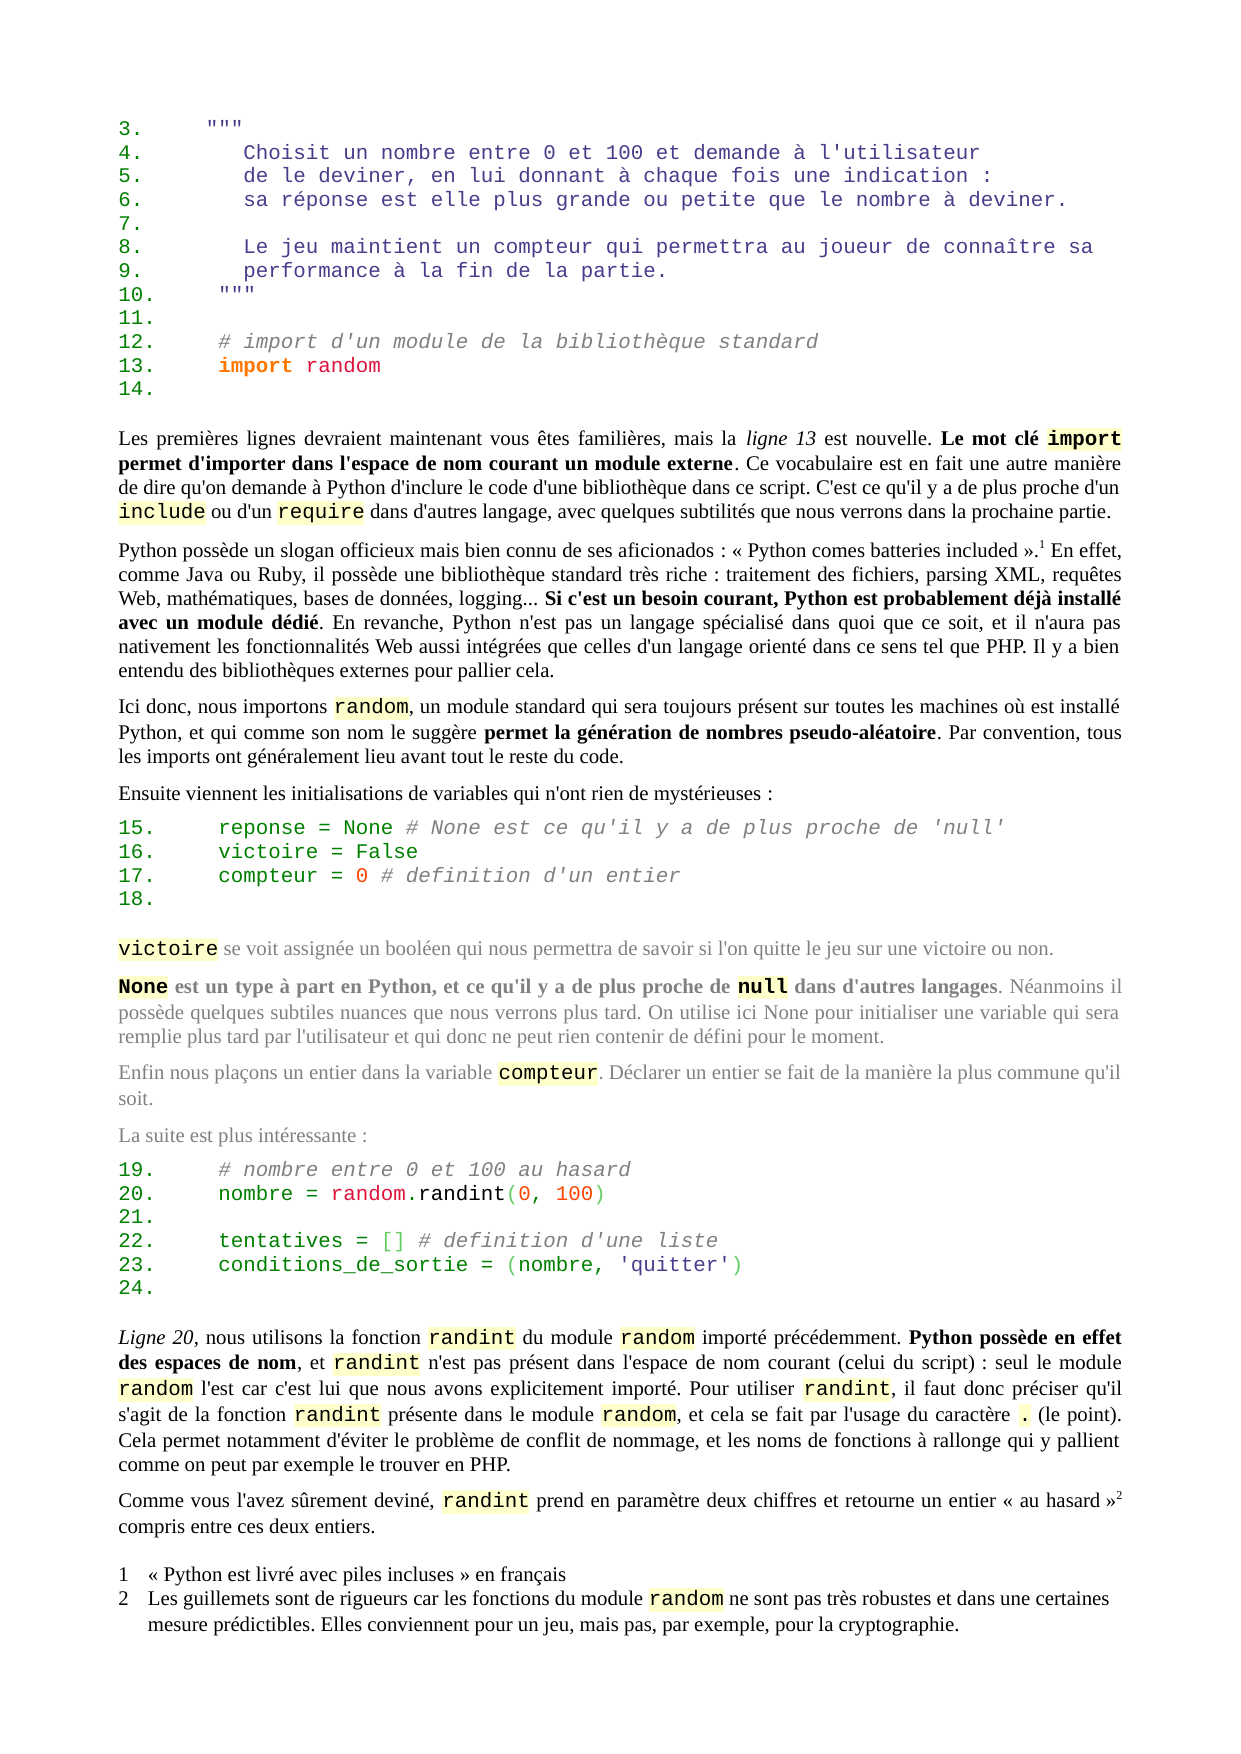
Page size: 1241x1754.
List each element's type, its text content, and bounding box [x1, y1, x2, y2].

text Python possède un slogan officieux mais bien connu de ses aficionados : « Python comes batteries included ». En effet, comme Java ou Ruby, il possède une bibliothèque standard très riche : traitement des fichiers, parsing XML, requêtes Web, mathématiques, bases de données, logging... Si c'est un besoin courant, Python est probablement déjà installé avec un module dédié. En revanche, Python n'est pas un langage spécialisé dans quoi que ce soit, et il n'aura pas nativement les fonctionnalités Web aussi intégrées que celles d'un langage orienté dans ce sens tel que PHP. Il y a bien entendu des bibliothèques externes pour pallier cela. [118, 538, 1122, 682]
text Ligne 20, nous utilisons la fonction randint du module random importé précédemment. Python possède en effet des espaces de nom, et randint n'est pas présent dans l'espace de nom courant (celui du script) : seul le module random l'est car c'est lui que nous avons explicitement importé. Pour utiliser randint, il faut donc préciser qu'il s'agit de la fonction randint présente dans le module random, et cela se fait par l'usage du caractère . (le point). Cela permet notamment d'éviter le problème de conflit de nommage, et les noms de fonctions à rallonge qui y pallient comme on peut par exemple le trouver en PHP. [118, 1324, 1122, 1476]
list sa réponse est elle plus grande ou petite que le nombre à deviner. [118, 189, 1122, 213]
list performance à la fin de la partie. [118, 260, 1122, 284]
list """ [118, 118, 1122, 142]
list import random [118, 354, 1122, 378]
list Le jeu maintient un compteur qui permettra au joueur de connaître sa [118, 236, 1122, 260]
list # nombre entre 0 et 100 au hasard [118, 1159, 1122, 1183]
text Les guillemets sont de rigueurs car les fonctions du module random ne sont pas très robustes et dans une certaines mesure prédictibles. Elles conviennent pour un jeu, mais pas, par exemple, pour la cryptographie. [118, 1586, 1122, 1636]
text Comme vous l'avez sûrement deviné, randint prend en paramètre deux chiffres et retourne un entier « au hasard » compris entre ces deux entiers. [118, 1488, 1122, 1538]
text « Python est livré avec piles incluses » en français [118, 1562, 1122, 1586]
list Choisit un nombre entre 0 et 100 et demande à l'utilisateur [118, 142, 1122, 165]
text La suite est plus intéressante : [118, 1122, 1122, 1147]
text None est un type à part en Python, et ce qu'il y a de plus proche de null dans d'autres langages. Néanmoins il possède quelques subtiles nuances que nous verrons plus tard. On utilise ici None pour initialiser une variable qui sera remplie plus tard par l'utilisateur et qui donc ne peut rien contenir de défini pour le moment. [118, 974, 1122, 1048]
text Les premières lignes devraient maintenant vous êtes familières, mais la ligne 13 est nouvelle. Le mot clé import permet d'importer dans l'espace de nom courant un module externe. Ce vocabulaire est en fait une autre manière de dire qu'on demande à Python d'inclure le code d'une bibliothèque dans ce script. C'est ce qu'il y a de plus proche d'un include ou d'un require dans d'autres langage, avec quelques subtilités que nous verrons dans la prochaine partie. [118, 426, 1122, 525]
list reponse = None # None est ce qu'il y a de plus proche de 'null' [118, 817, 1122, 841]
list victoire = False [118, 841, 1122, 865]
list nombre = random.randint(0, 100) [118, 1183, 1122, 1206]
text Ici donc, nous importons random, un module standard qui sera toujours présent sur toutes les machines où est installé Python, et qui comme son nom le suggère permet la génération de nombres pseudo-aléatoire. Par convention, tous les imports ont généralement lieu avant tout le reste du code. [118, 694, 1122, 768]
list de le deviner, en lui donnant à chaque fois une indication : [118, 165, 1122, 189]
list # import d'un module de la bibliothèque standard [118, 331, 1122, 354]
list tentatives = [] # definition d'une liste [118, 1230, 1122, 1254]
text Ensuite viennent les initialisations de variables qui n'ont rien de mystérieuses : [118, 781, 1122, 805]
list compteur = 0 # definition d'un entier [118, 865, 1122, 888]
text victoire se voit assignée un booléen qui nous permettra de savoir si l'on quitte le jeu sur une victoire ou non. [118, 936, 1122, 961]
list conditions_de_sortie = (nombre, 'quitter') [118, 1254, 1122, 1277]
list """ [118, 284, 1122, 307]
text Enfin nous plaçons un entier dans la variable compteur. Déclarer un entier se fait de la manière la plus commune qu'il soit. [118, 1060, 1122, 1110]
